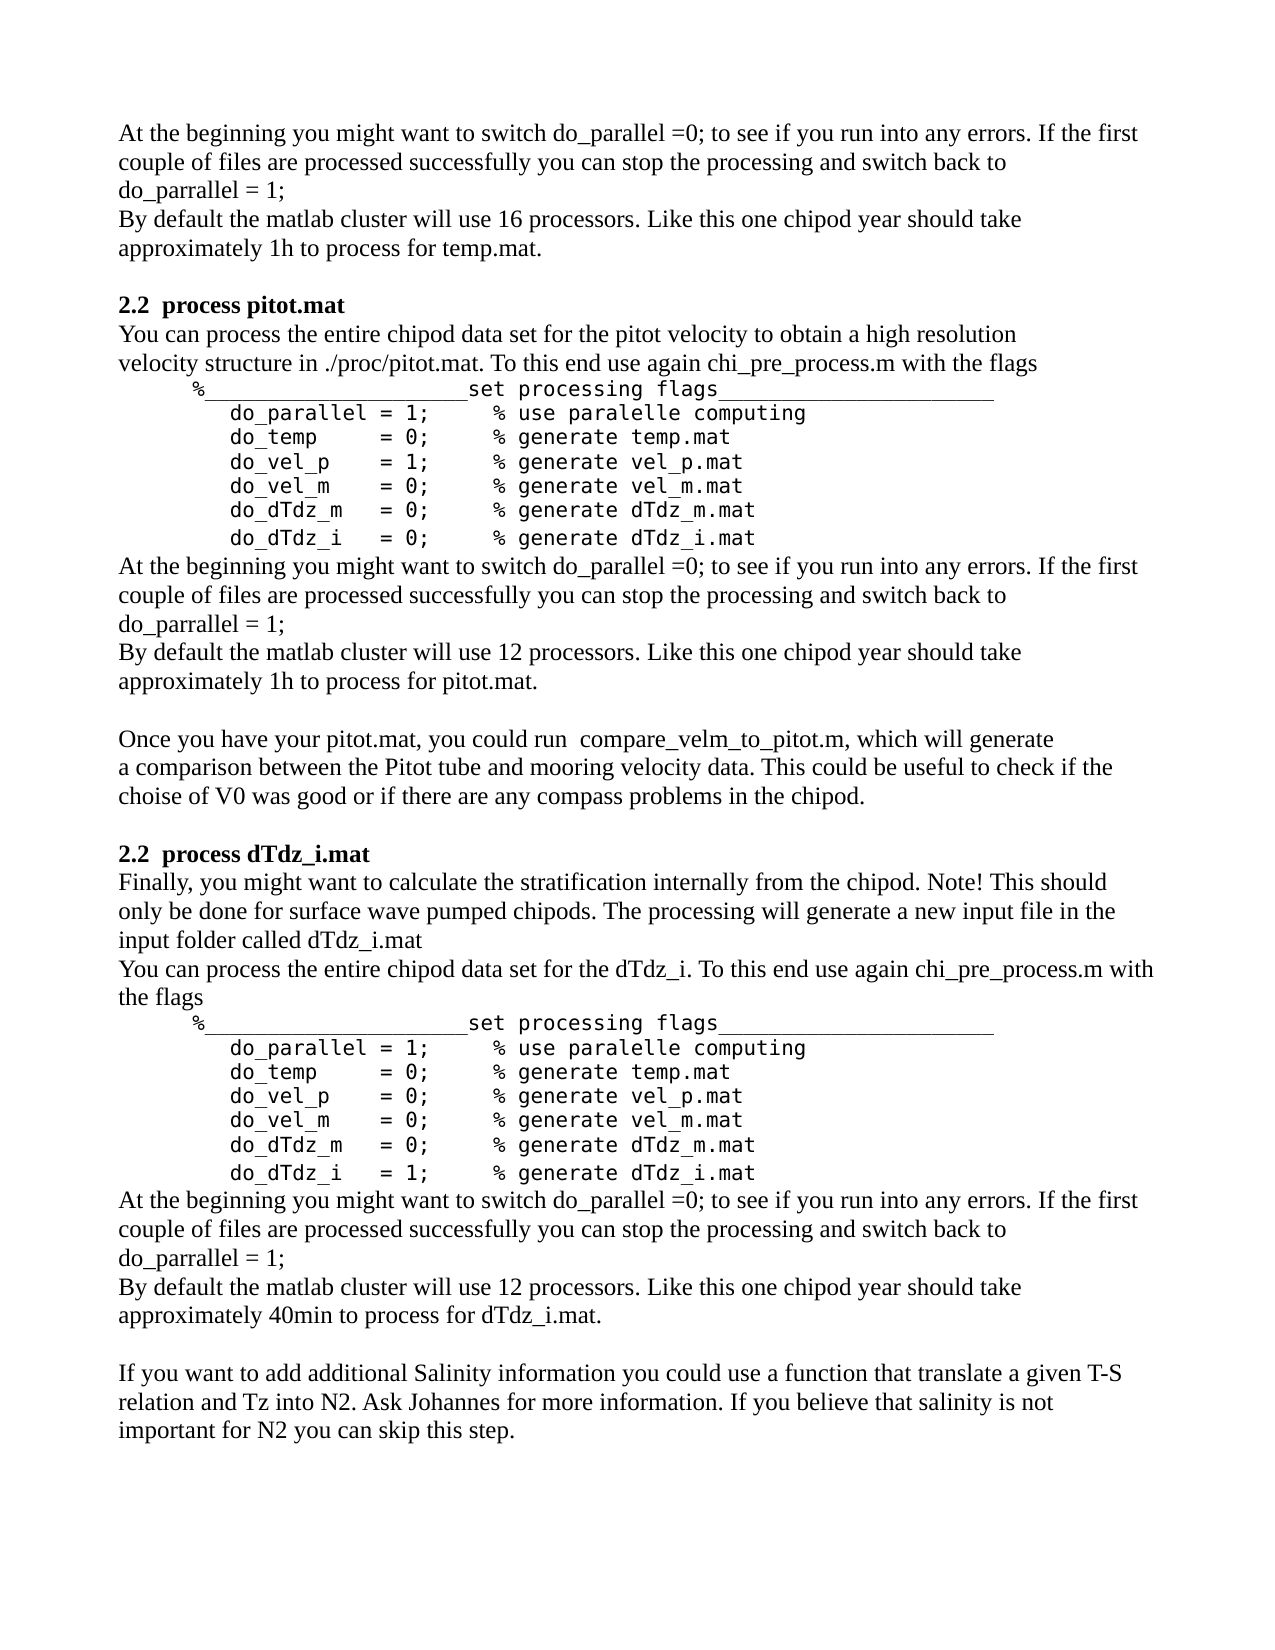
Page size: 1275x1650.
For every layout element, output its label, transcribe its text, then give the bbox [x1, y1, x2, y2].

text By default the matlab cluster will use 16 processors. Like this one chipod year should take approximately 1h to process for temp.mat. [118, 204, 1157, 262]
text couple of files are processed successfully you can stop the processing and switch back to [118, 580, 1157, 609]
text do_dTdz_m = 0; % generate dTdz_m.mat [192, 1133, 1157, 1157]
text do_parrallel = 1; [118, 1243, 1157, 1272]
text By default the matlab cluster will use 12 processors. Like this one chipod year should take approximately 1h to process for pitot.mat. [118, 637, 1157, 695]
text only be done for surface wave pumped chipods. The processing will generate a new input file in the input folder called dTdz_i.mat [118, 896, 1157, 954]
text 2.2 process dTdz_i.mat [118, 839, 1157, 867]
text do_parallel = 1; % use paralelle computing [192, 1036, 1157, 1060]
text do_vel_m = 0; % generate vel_m.mat [192, 1108, 1157, 1133]
text do_dTdz_i = 1; % generate dTdz_i.mat [192, 1157, 1157, 1186]
text do_vel_p = 0; % generate vel_p.mat [192, 1084, 1157, 1108]
text 2.2 process pitot.mat [118, 291, 1157, 319]
text Once you have your pitot.mat, you could run compare_velm_to_pitot.m, which will generate [118, 724, 1157, 752]
text You can process the entire chipod data set for the dTdz_i. To this end use again chi_pre_process.m with the flags [118, 954, 1157, 1011]
text couple of files are processed successfully you can stop the processing and switch back to [118, 147, 1157, 176]
text At the beginning you might want to switch do_parallel =0; to see if you run into any errors. If the first [118, 1186, 1157, 1214]
text couple of files are processed successfully you can stop the processing and switch back to [118, 1214, 1157, 1243]
text You can process the entire chipod data set for the pitot velocity to obtain a high resolution [118, 319, 1157, 348]
text do_temp = 0; % generate temp.mat [192, 1060, 1157, 1084]
text do_parrallel = 1; [118, 176, 1157, 204]
text %_____________________set processing flags______________________ [192, 377, 1157, 401]
text do_temp = 0; % generate temp.mat [192, 425, 1157, 450]
text do_vel_m = 0; % generate vel_m.mat [192, 474, 1157, 498]
text do_dTdz_m = 0; % generate dTdz_m.mat [192, 498, 1157, 522]
text If you want to add additional Salinity information you could use a function that translate a given T-S relation and Tz into N2. Ask Johannes for more information. If you believe that salinity is not important for N2 you can skip this step. [118, 1358, 1157, 1444]
text %_____________________set processing flags______________________ [192, 1011, 1157, 1036]
text Finally, you might want to calculate the stratification internally from the chipod. Note! This should [118, 867, 1157, 896]
text do_vel_p = 1; % generate vel_p.mat [192, 450, 1157, 474]
text At the beginning you might want to switch do_parallel =0; to see if you run into any errors. If the first [118, 118, 1157, 147]
text By default the matlab cluster will use 12 processors. Like this one chipod year should take approximately 40min to process for dTdz_i.mat. [118, 1272, 1157, 1329]
text At the beginning you might want to switch do_parallel =0; to see if you run into any errors. If the first [118, 551, 1157, 580]
text a comparison between the Pitot tube and mooring velocity data. This could be useful to check if the choise of V0 was good or if there are any compass problems in the chipod. [118, 752, 1157, 810]
text do_parrallel = 1; [118, 609, 1157, 637]
text do_dTdz_i = 0; % generate dTdz_i.mat [192, 522, 1157, 551]
text velocity structure in ./proc/pitot.mat. To this end use again chi_pre_process.m with the flags [118, 348, 1157, 377]
text do_parallel = 1; % use paralelle computing [192, 401, 1157, 425]
